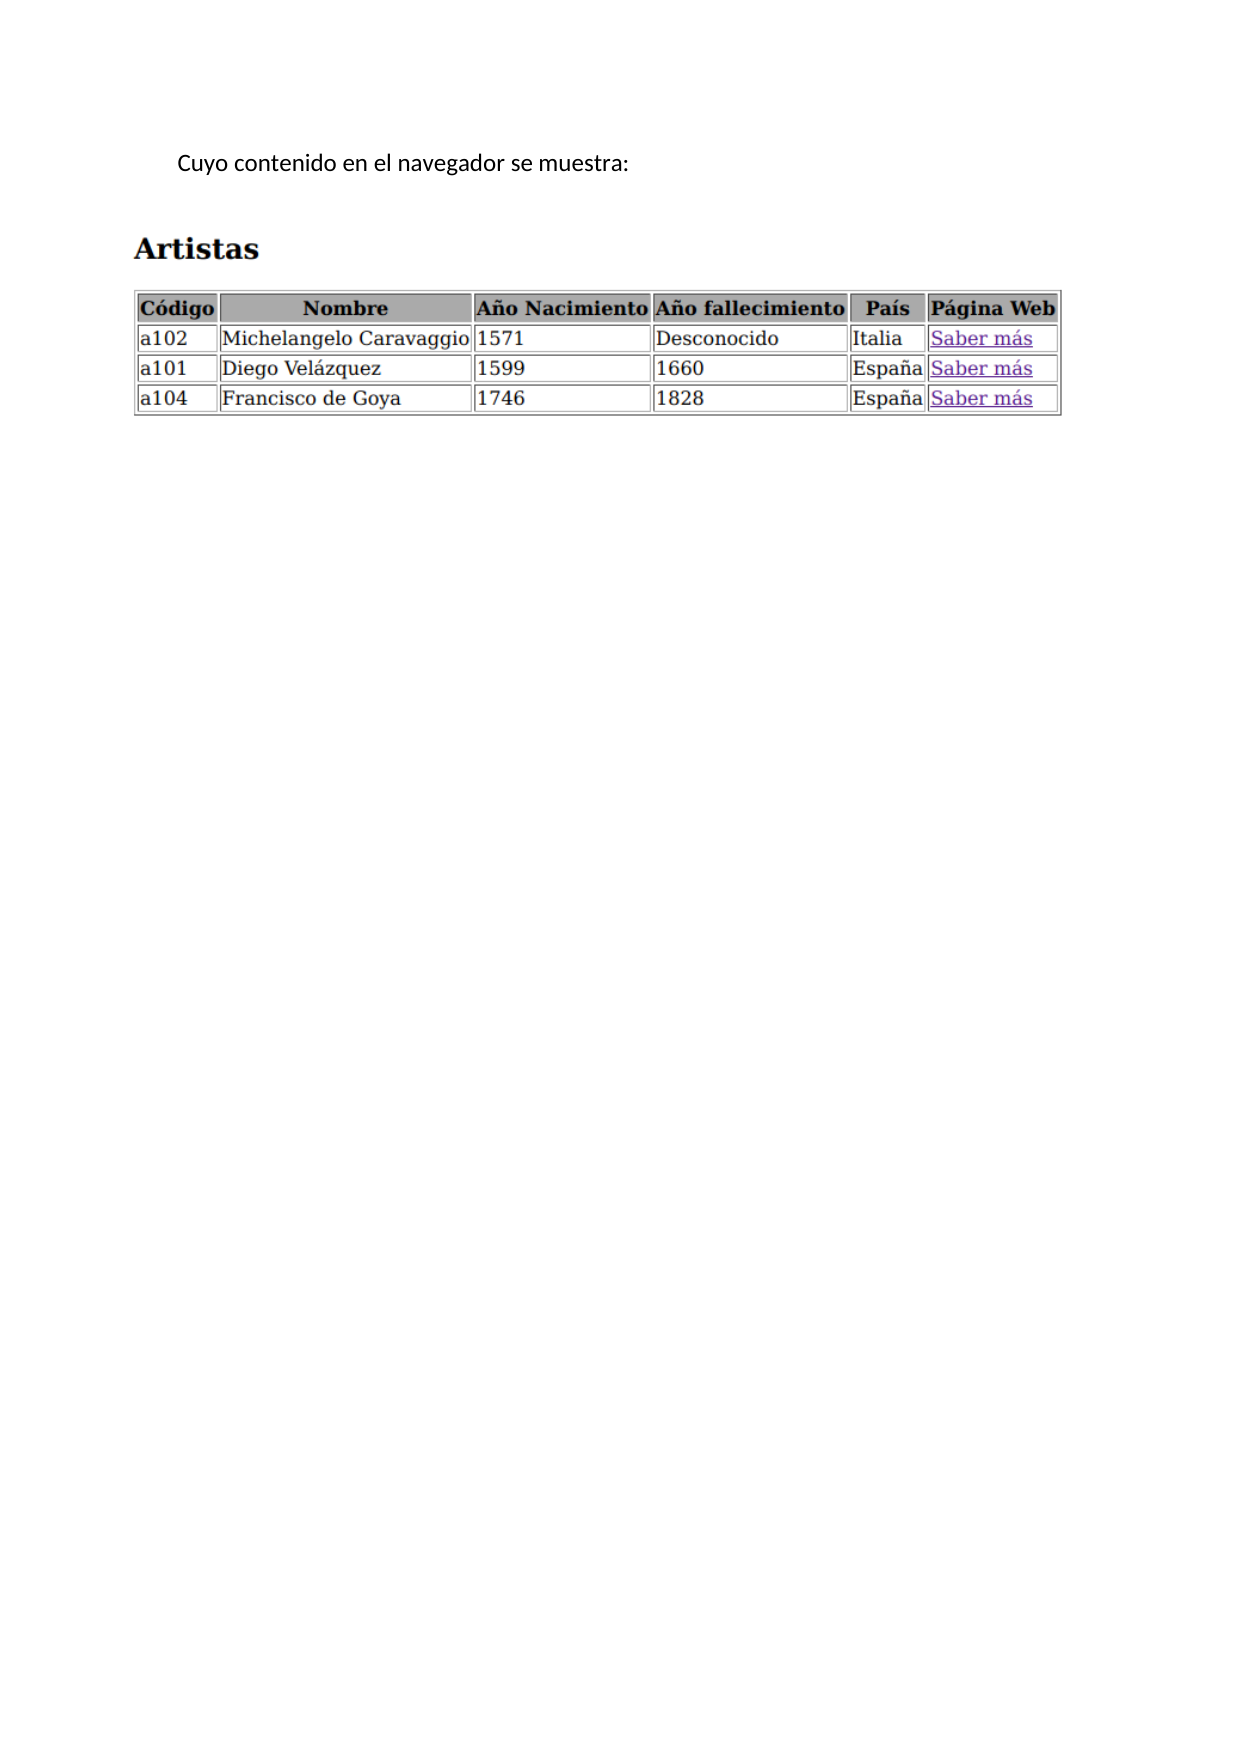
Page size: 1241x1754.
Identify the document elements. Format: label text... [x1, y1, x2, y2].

picture [127, 223, 1113, 527]
text Cuyo contenido en el navegador se muestra: [177, 148, 1063, 178]
